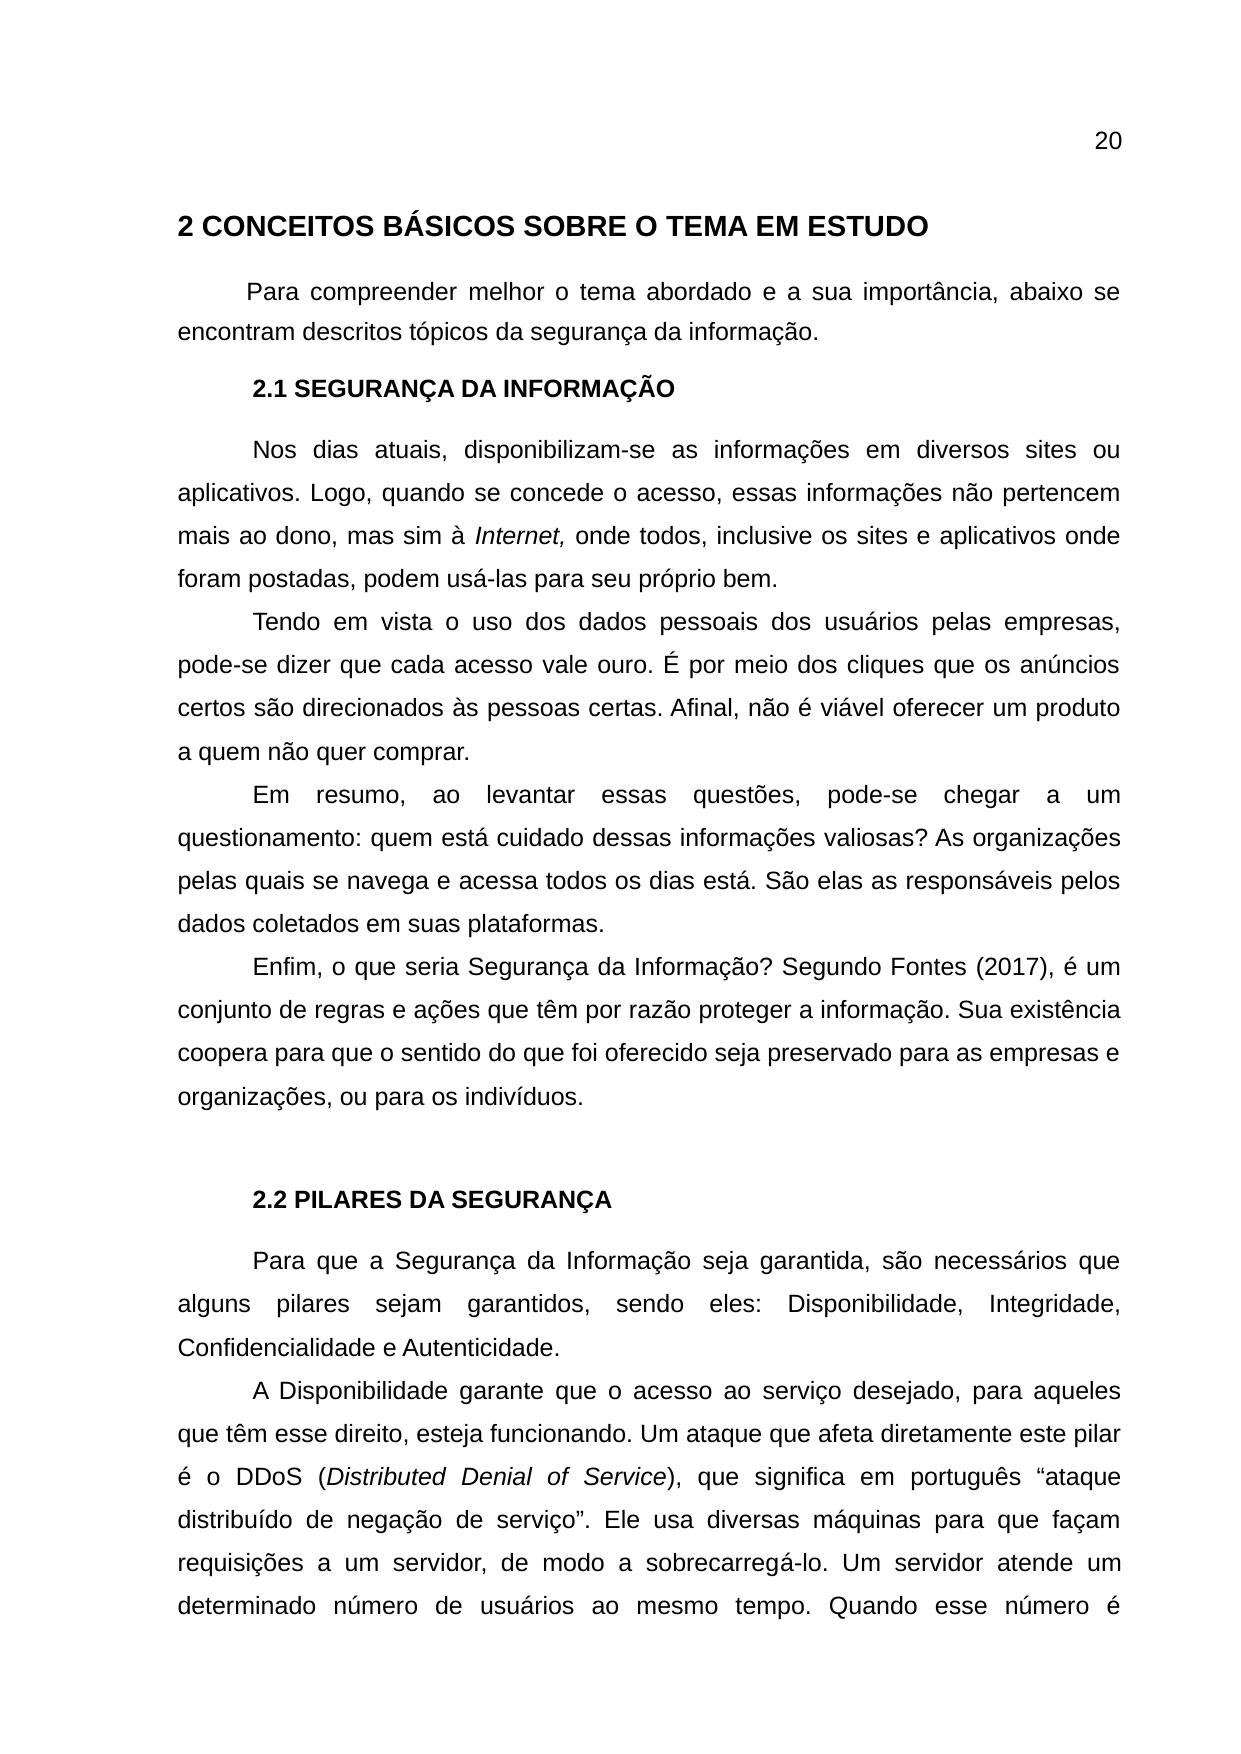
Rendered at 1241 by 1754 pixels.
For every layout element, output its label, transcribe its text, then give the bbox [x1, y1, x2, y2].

text Tendo em vista o uso dos dados pessoais dos usuários pelas empresas, pode-se dizer que cada acesso vale ouro. É por meio dos cliques que os anúncios certos são direcionados às pessoas certas. Afinal, não é viável oferecer um produto a quem não quer comprar. [177, 607, 1122, 765]
text A Disponibilidade garante que o acesso ao serviço desejado, para aqueles que têm esse direito, esteja funcionando. Um ataque que afeta diretamente este pilar é o DDoS (Distributed Denial of Service), que significa em português “ataque distribuído de negação de serviço”. Ele usa diversas máquinas para que façam requisições a um servidor, de modo a sobrecarregá-lo. Um servidor atende um determinado número de usuários ao mesmo tempo. Quando esse número é [177, 1376, 1122, 1620]
text Em resumo, ao levantar essas questões, pode-se chegar a um questionamento: quem está cuidado dessas informações valiosas? As organizações pelas quais se navega e acessa todos os dias está. São elas as responsáveis pelos dados coletados em suas plataformas. [177, 780, 1122, 938]
subtitle 2.1 SEGURANÇA DA INFORMAÇÃO [177, 374, 1122, 403]
text Para compreender melhor o tema abordado e a sua importância, abaixo se encontram descritos tópicos da segurança da informação. [177, 277, 1122, 345]
subtitle 2 CONCEITOS BÁSICOS SOBRE O TEMA EM ESTUDO [177, 209, 1122, 242]
text Nos dias atuais, disponibilizam-se as informações em diversos sites ou aplicativos. Logo, quando se concede o acesso, essas informações não pertencem mais ao dono, mas sim à Internet, onde todos, inclusive os sites e aplicativos onde foram postadas, podem usá-las para seu próprio bem. [177, 435, 1122, 593]
text Enfim, o que seria Segurança da Informação? Segundo Fontes (2017), é um conjunto de regras e ações que têm por razão proteger a informação. Sua existência coopera para que o sentido do que foi oferecido seja preservado para as empresas e organizações, ou para os indivíduos. [177, 952, 1122, 1110]
text Para que a Segurança da Informação seja garantida, são necessários que alguns pilares sejam garantidos, sendo eles: Disponibilidade, Integridade, Confidencialidade e Autenticidade. [177, 1246, 1122, 1361]
subtitle 2.2 PILARES DA SEGURANÇA [177, 1186, 1122, 1214]
